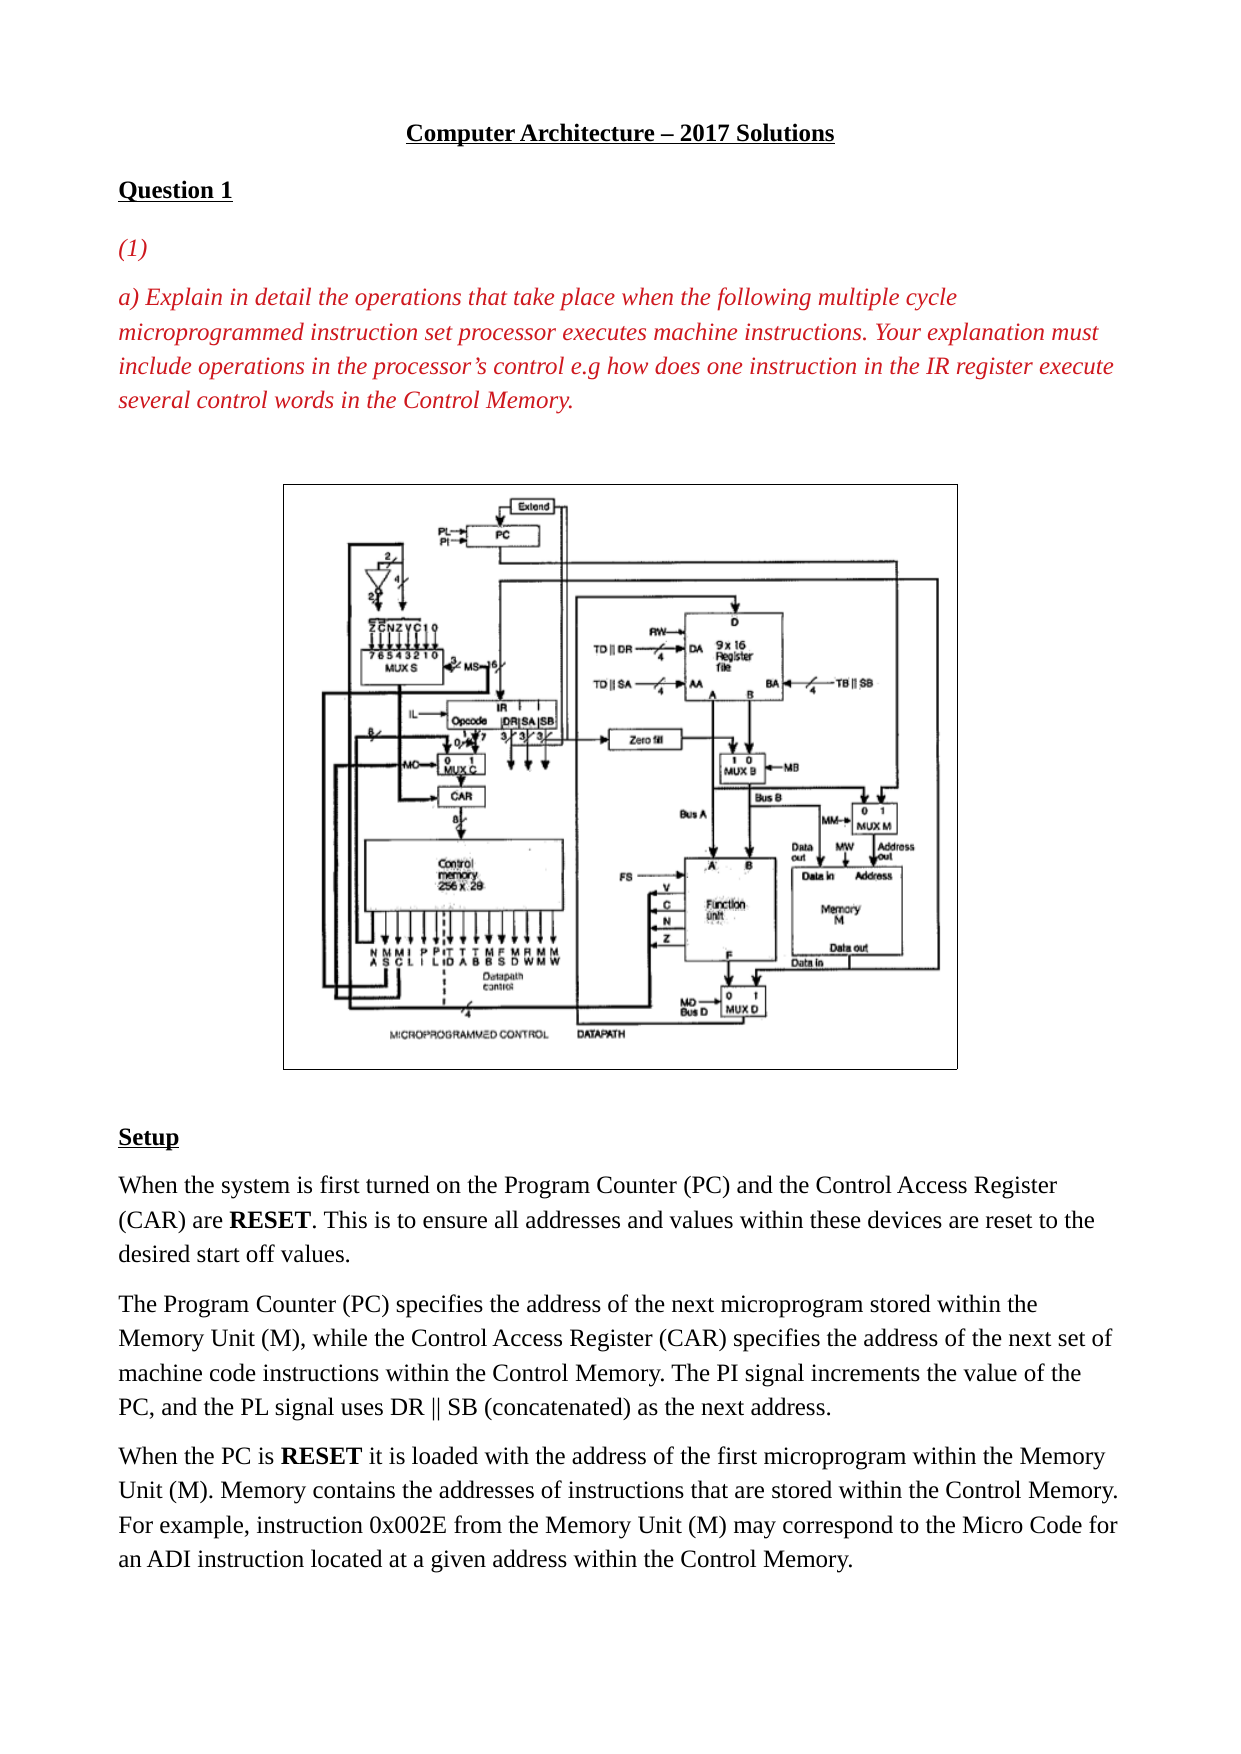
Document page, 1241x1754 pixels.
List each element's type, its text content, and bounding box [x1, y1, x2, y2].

text When the PC is RESET it is loaded with the address of the first microprogram within the Memory Unit (M). Memory contains the addresses of instructions that are stored within the Control Memory. For example, instruction 0x002E from the Memory Unit (M) may correspond to the Micro Code for an ADI instruction located at a given address within the Control Memory. [118, 1441, 1122, 1573]
text When the system is first turned on the Program Counter (PC) and the Control Access Register (CAR) are RESET. This is to ensure all addresses and values within these devices are reset to the desired start off values. [118, 1171, 1122, 1268]
text (1) [118, 233, 1122, 262]
text Computer Architecture – 2017 Solutions [118, 118, 1122, 147]
text a) Explain in detail the operations that take place when the following multiple cycle microprogrammed instruction set processor executes machine instructions. Your explanation must include operations in the processor’s control e.g how does one instruction in the IR register execute several control words in the Control Memory. [118, 282, 1122, 414]
text Question 1 [118, 176, 1122, 204]
text The Program Counter (PC) specifies the address of the next microprogram stored within the Memory Unit (M), while the Control Access Register (CAR) specifies the address of the next set of machine code instructions within the Control Memory. The PI signal increments the value of the PC, and the PL signal uses DR || SB (concatenated) as the next address. [118, 1289, 1122, 1421]
picture [286, 486, 955, 1066]
text Setup [118, 1122, 1122, 1150]
